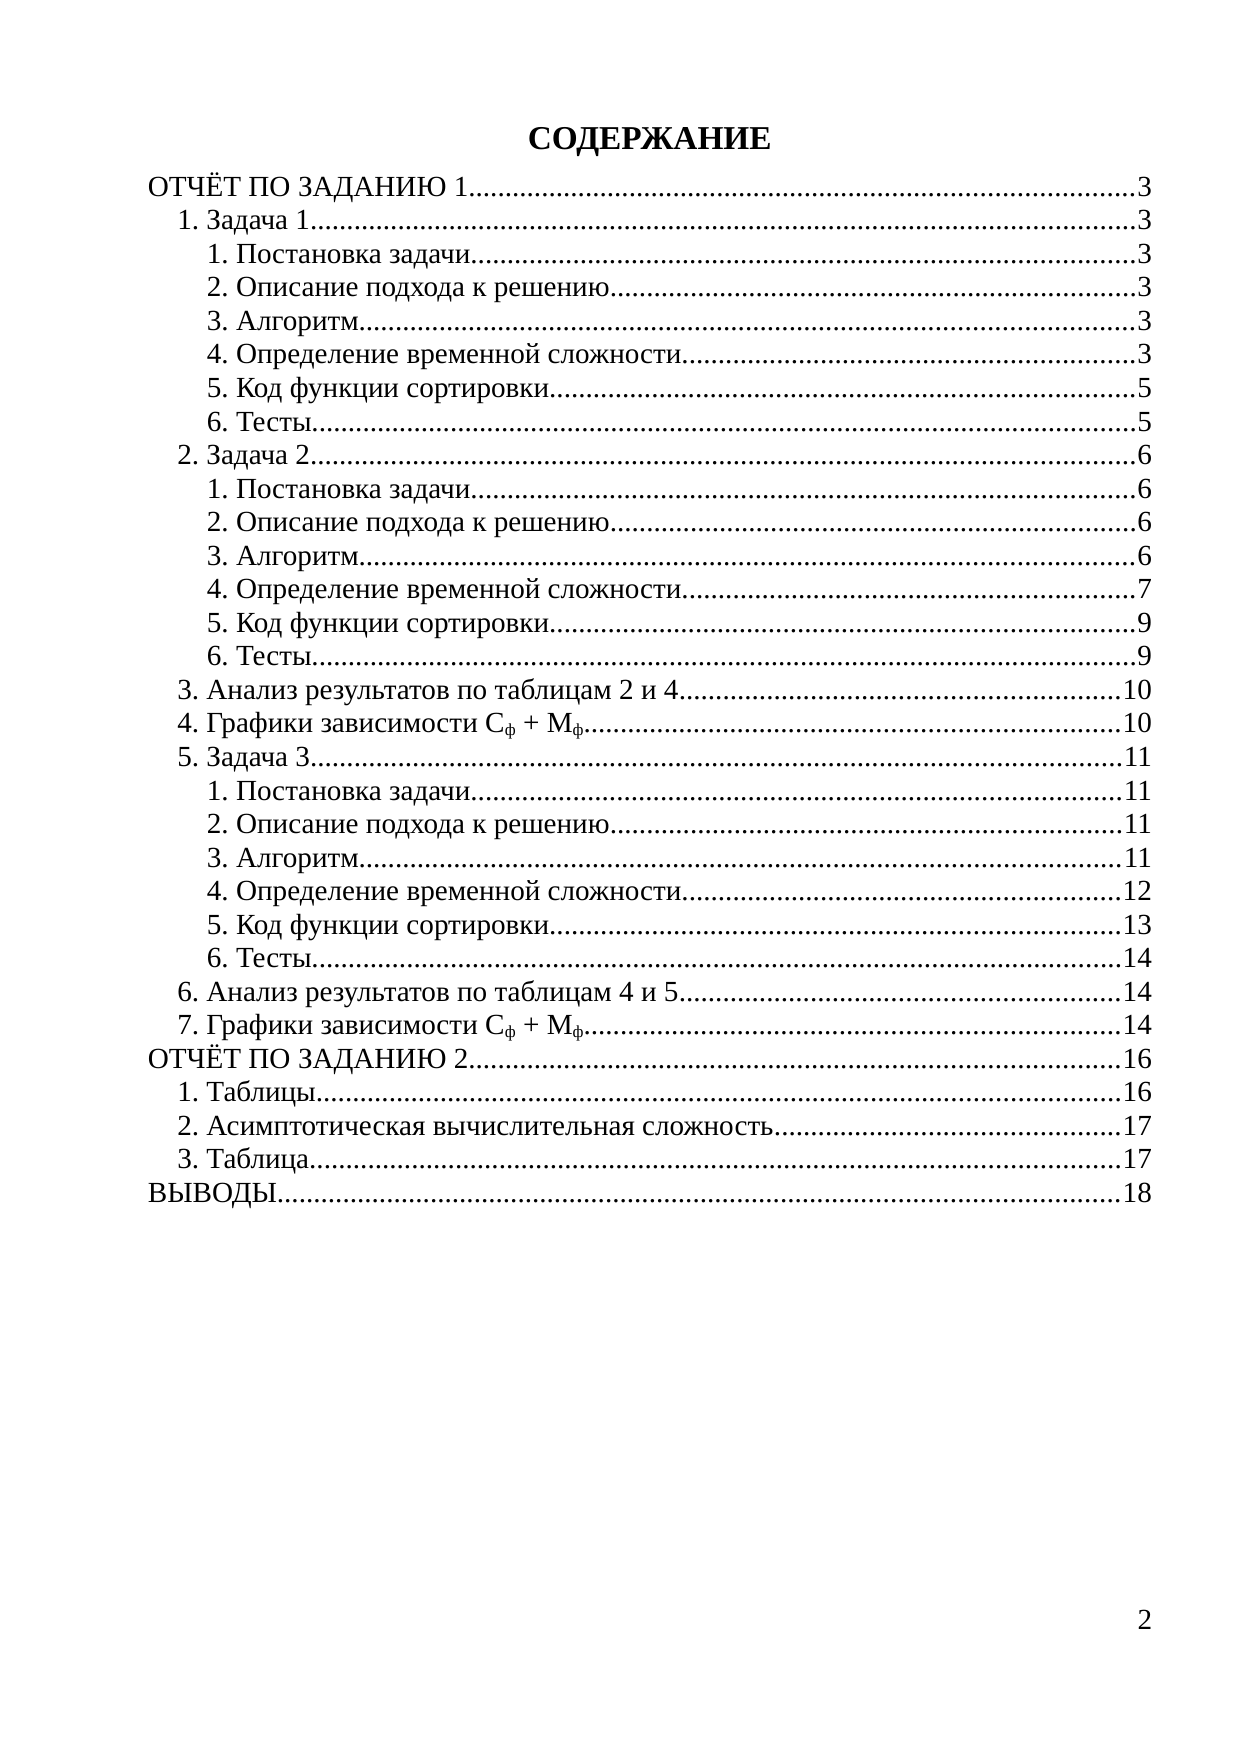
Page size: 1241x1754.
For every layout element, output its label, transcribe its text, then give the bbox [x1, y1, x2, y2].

text 1. Таблицы 16 [177, 1074, 1152, 1108]
text 2. Описание подхода к решению 11 [207, 806, 1152, 840]
text 3. Алгоритм 11 [207, 840, 1152, 873]
text 3. Таблица 17 [177, 1142, 1152, 1175]
subtitle СОДЕРЖАНИЕ [148, 118, 1152, 156]
text 3. Анализ результатов по таблицам 2 и 4 10 [177, 672, 1152, 706]
text ОТЧЁТ ПО ЗАДАНИЮ 1 3 [148, 169, 1152, 202]
text 2. Асимптотическая вычислительная сложность 17 [177, 1108, 1152, 1142]
text 1. Задача 1 3 [177, 202, 1152, 236]
text 4. Графики зависимости Сф + Мф 10 [177, 706, 1152, 739]
text 4. Определение временной сложности 7 [207, 571, 1152, 605]
text 6. Тесты 9 [207, 638, 1152, 672]
text 2. Задача 2 6 [177, 437, 1152, 471]
text 7. Графики зависимости Сф + Мф 14 [177, 1007, 1152, 1041]
text 1. Постановка задачи 11 [207, 773, 1152, 806]
text 3. Алгоритм 3 [207, 303, 1152, 337]
text 1. Постановка задачи 3 [207, 236, 1152, 269]
text 6. Тесты 5 [207, 404, 1152, 437]
text 5. Код функции сортировки 5 [207, 370, 1152, 404]
text ВЫВОДЫ 18 [148, 1175, 1152, 1209]
text 5. Код функции сортировки 9 [207, 605, 1152, 638]
text 1. Постановка задачи 6 [207, 471, 1152, 504]
text 4. Определение временной сложности 3 [207, 337, 1152, 370]
text 6. Тесты 14 [207, 940, 1152, 974]
text 6. Анализ результатов по таблицам 4 и 5 14 [177, 974, 1152, 1007]
text 5. Код функции сортировки 13 [207, 907, 1152, 940]
text 3. Алгоритм 6 [207, 538, 1152, 571]
text 4. Определение временной сложности 12 [207, 873, 1152, 907]
text 5. Задача 3 11 [177, 739, 1152, 773]
text 2. Описание подхода к решению 6 [207, 504, 1152, 538]
text ОТЧЁТ ПО ЗАДАНИЮ 2 16 [148, 1041, 1152, 1074]
text 2. Описание подхода к решению 3 [207, 269, 1152, 303]
